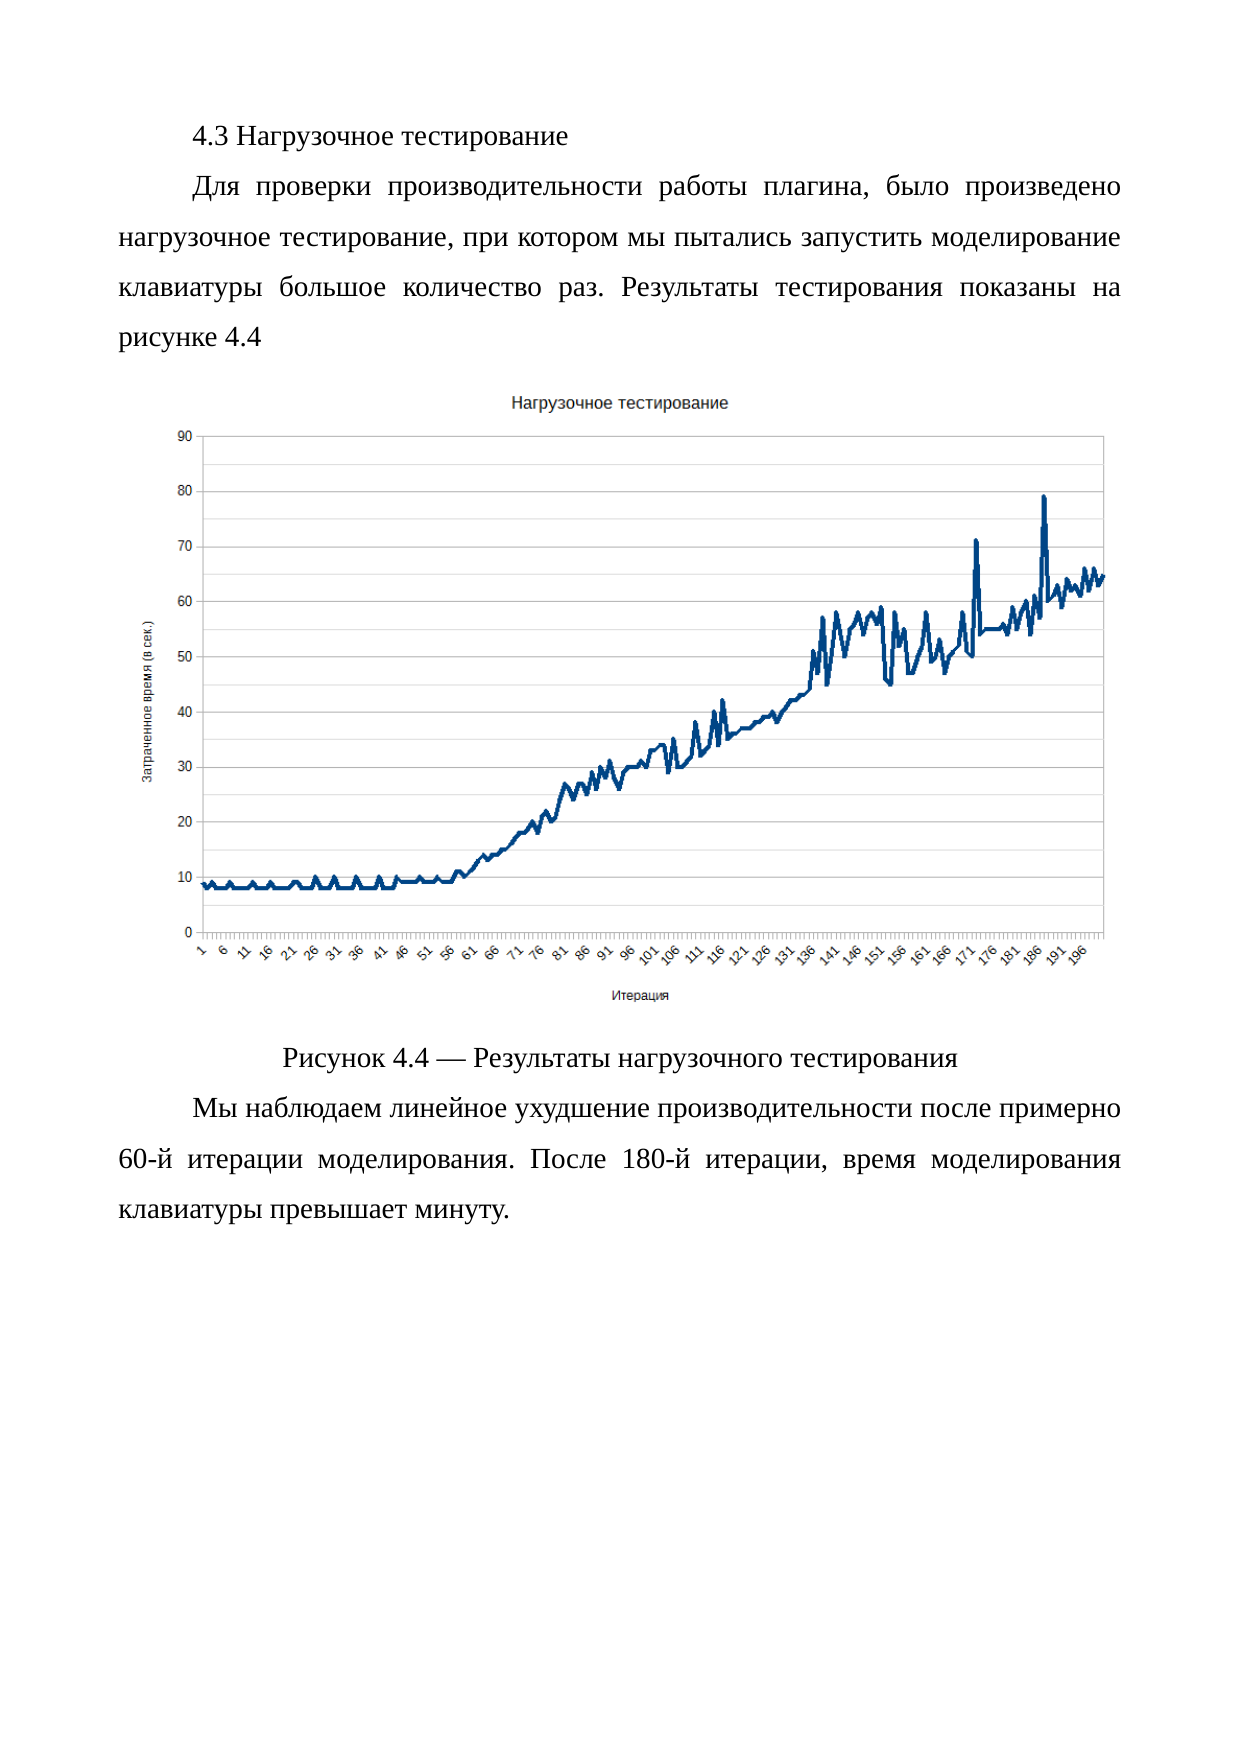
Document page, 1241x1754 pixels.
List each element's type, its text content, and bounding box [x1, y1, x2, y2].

text 4.3 Нагрузочное тестирование [118, 118, 1122, 152]
text Мы наблюдаем линейное ухудшение производительности после примерно 60-й итерации моделирования. После 180-й итерации, время моделирования клавиатуры превышает минуту. [118, 1090, 1122, 1224]
text Рисунок 4.4 — Результаты нагрузочного тестирования [118, 1024, 1122, 1074]
text Для проверки производительности работы плагина, было произведено нагрузочное тестирование, при котором мы пытались запустить моделирование клавиатуры большое количество раз. Результаты тестирования показаны на рисунке 4.4 [118, 168, 1122, 353]
picture [118, 369, 1123, 1024]
